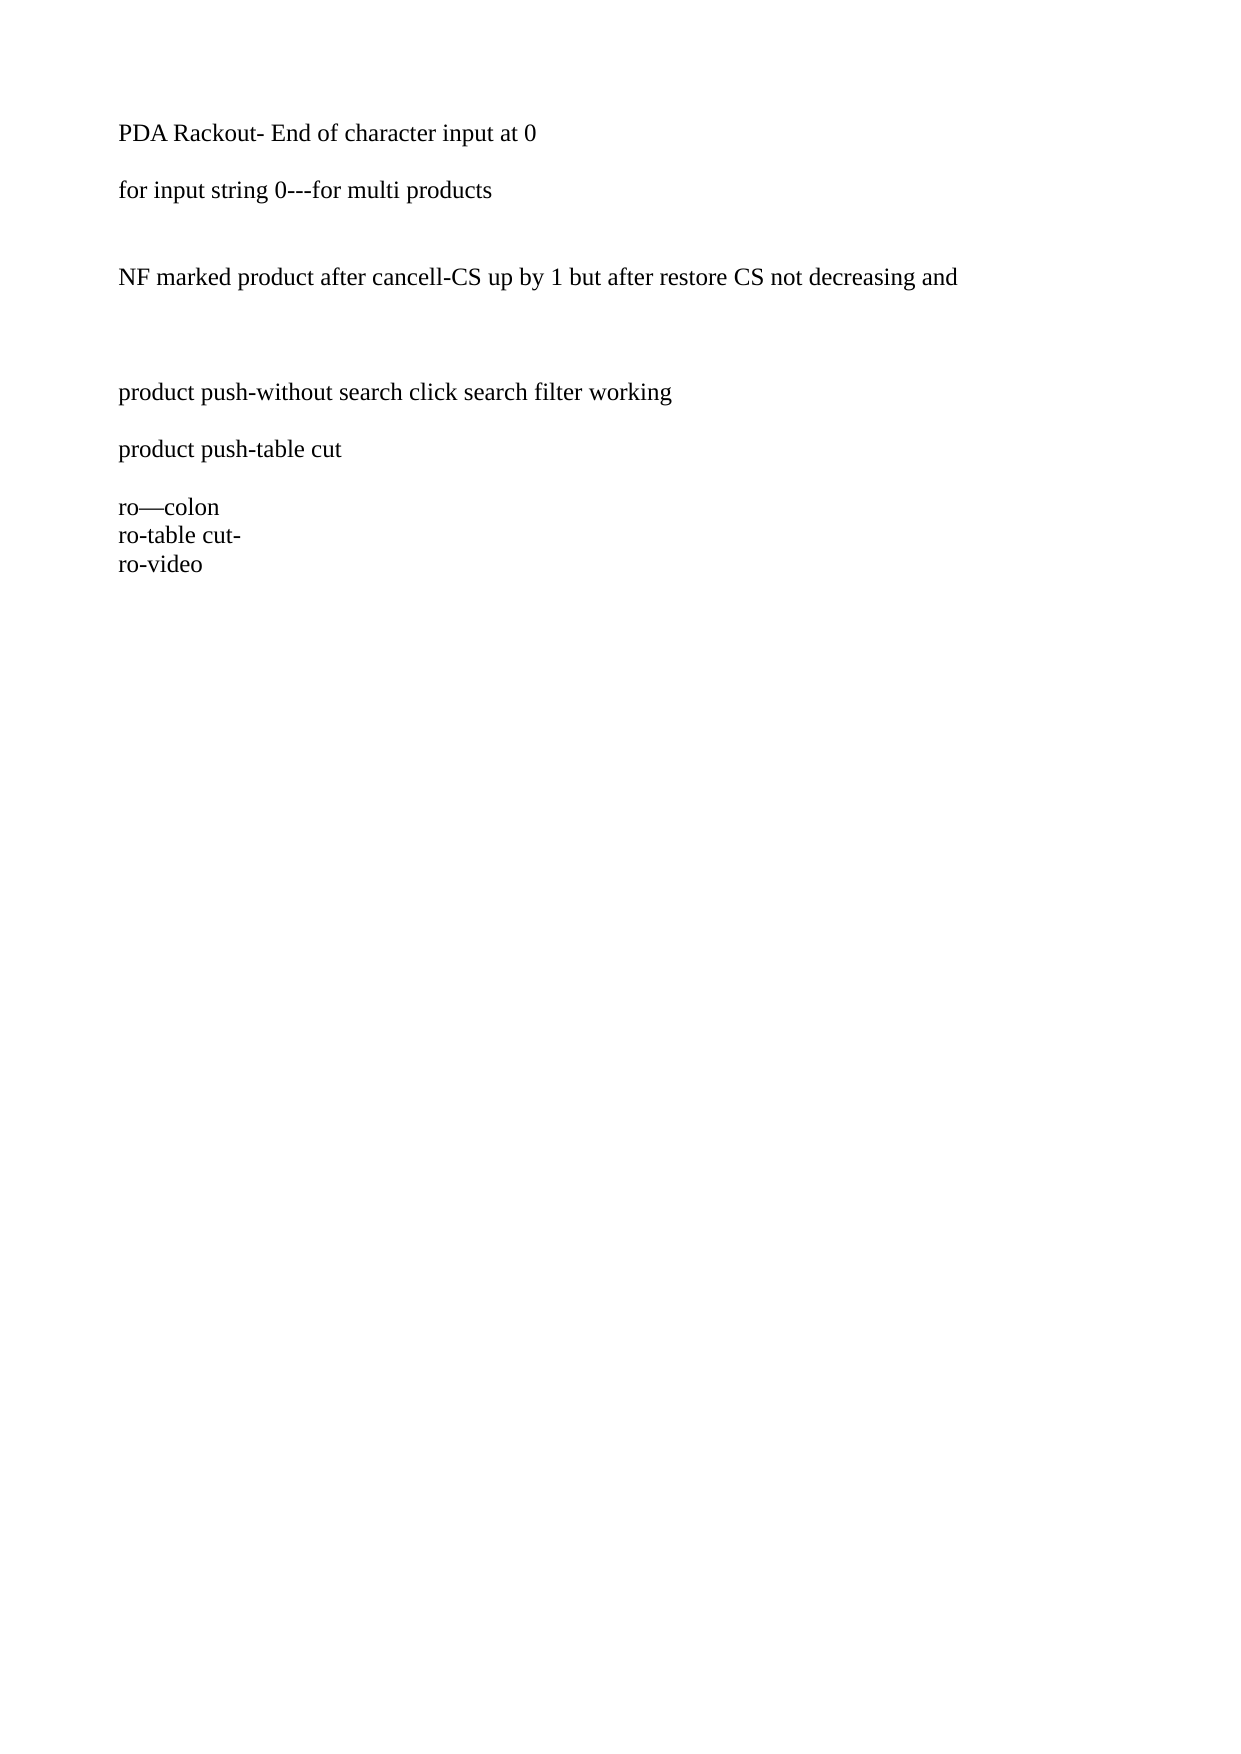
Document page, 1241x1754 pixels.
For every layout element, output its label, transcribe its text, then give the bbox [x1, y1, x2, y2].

text ro-table cut- [118, 521, 1122, 549]
text product push-without search click search filter working [118, 377, 1122, 406]
text PDA Rackout- End of character input at 0 [118, 118, 1122, 147]
text ro—colon [118, 492, 1122, 521]
text ro-video [118, 549, 1122, 578]
text product push-table cut [118, 434, 1122, 463]
text for input string 0---for multi products [118, 176, 1122, 204]
text NF marked product after cancell-CS up by 1 but after restore CS not decreasing and [118, 262, 1122, 291]
